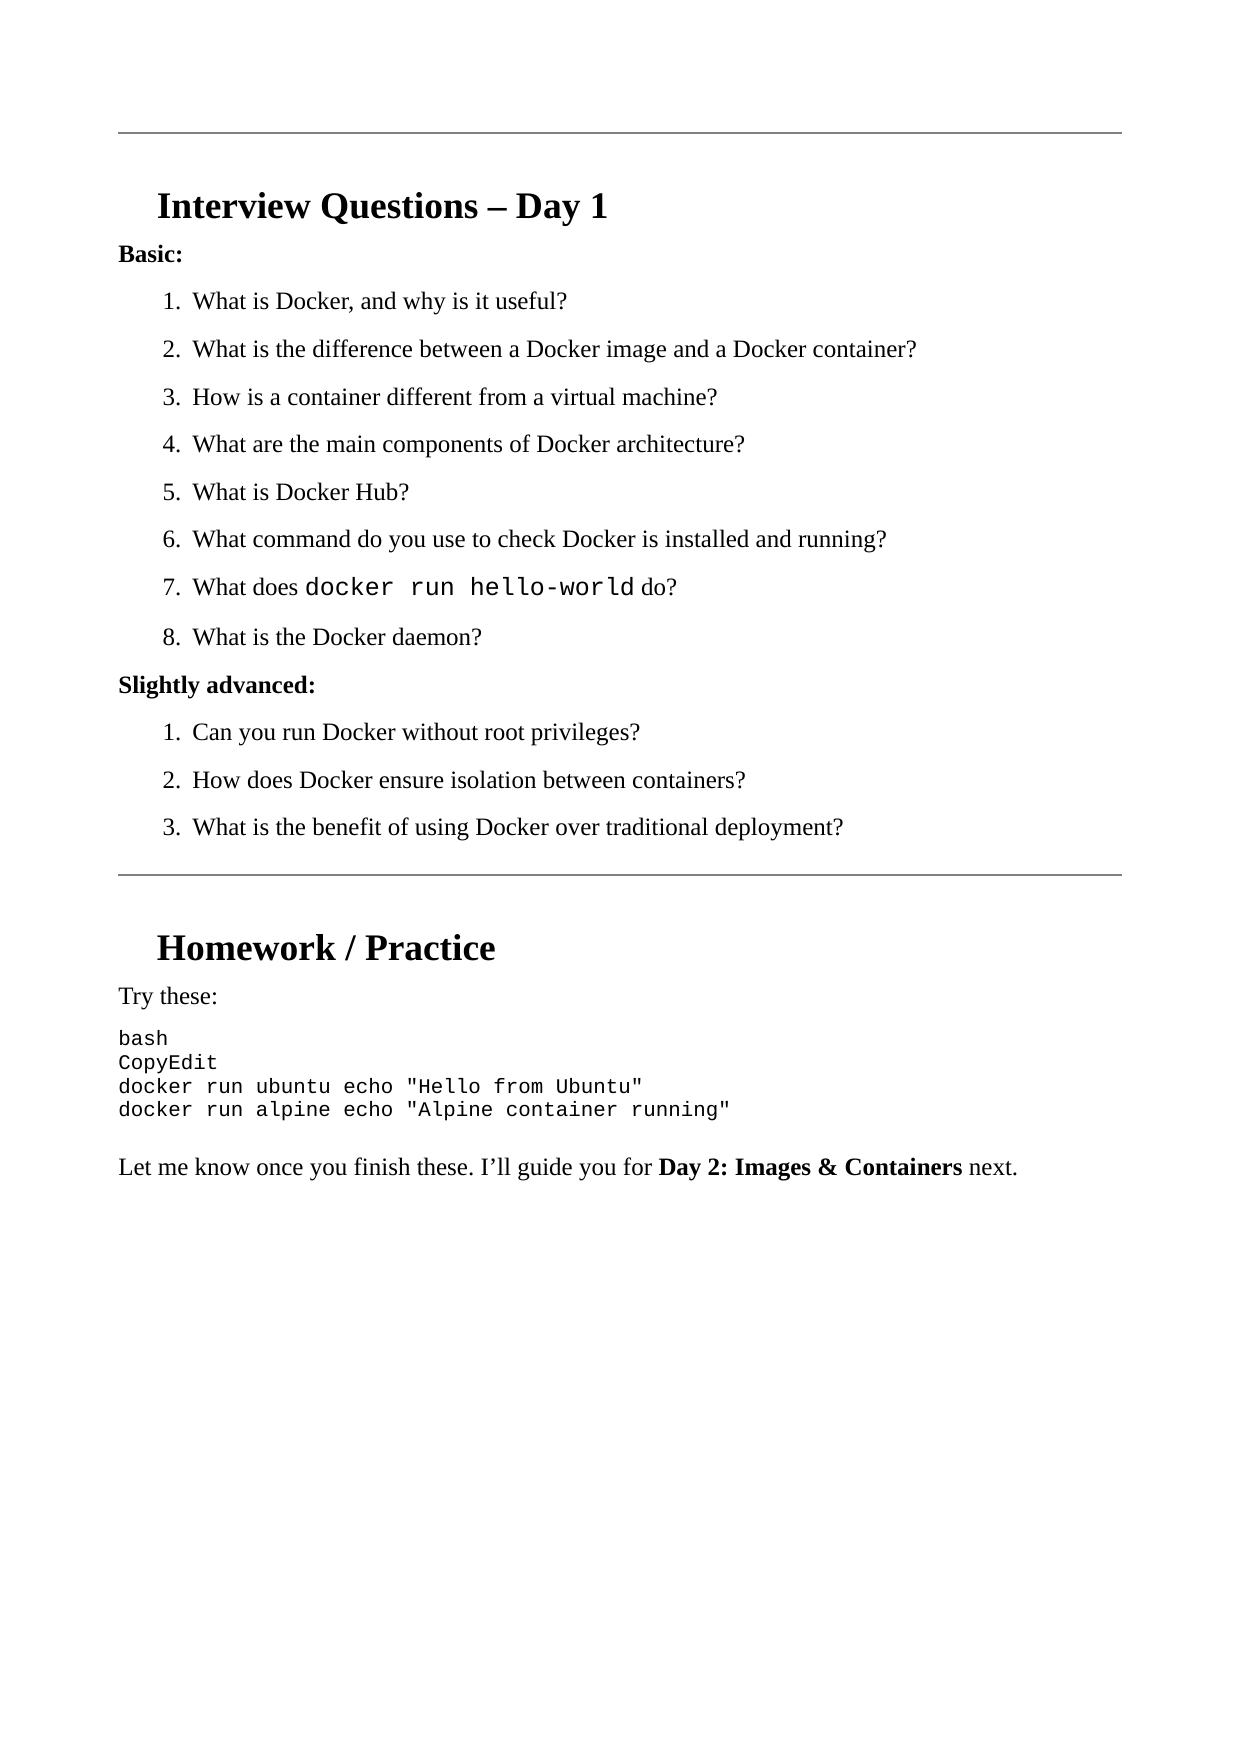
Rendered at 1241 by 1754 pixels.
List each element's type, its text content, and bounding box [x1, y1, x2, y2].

text bash [118, 1028, 1122, 1052]
list How is a container different from a virtual machine? [162, 382, 1122, 410]
text docker run ubuntu echo "Hello from Ubuntu" [118, 1076, 1122, 1099]
text Slightly advanced: [118, 670, 1122, 698]
list What is the difference between a Docker image and a Docker container? [162, 334, 1122, 363]
list What is Docker, and why is it useful? [162, 286, 1122, 315]
text docker run alpine echo "Alpine container running" [118, 1099, 1122, 1123]
list What does docker run hello-world do? [162, 572, 1122, 603]
list How does Docker ensure isolation between containers? [162, 765, 1122, 794]
list What is the benefit of using Docker over traditional deployment? [162, 812, 1122, 841]
text Try these: [118, 981, 1122, 1009]
list Can you run Docker without root privileges? [162, 717, 1122, 746]
text Basic: [118, 239, 1122, 268]
list What command do you use to check Docker is installed and running? [162, 524, 1122, 553]
subtitle 🎯 Interview Questions – Day 1 [118, 183, 1122, 226]
list What is Docker Hub? [162, 477, 1122, 506]
list What is the Docker daemon? [162, 622, 1122, 651]
text CopyEdit [118, 1052, 1122, 1076]
list What are the main components of Docker architecture? [162, 429, 1122, 458]
subtitle 📝 Homework / Practice [118, 925, 1122, 968]
text Let me know once you finish these. I’ll guide you for Day 2: Images & Containers next. [118, 1152, 1122, 1181]
